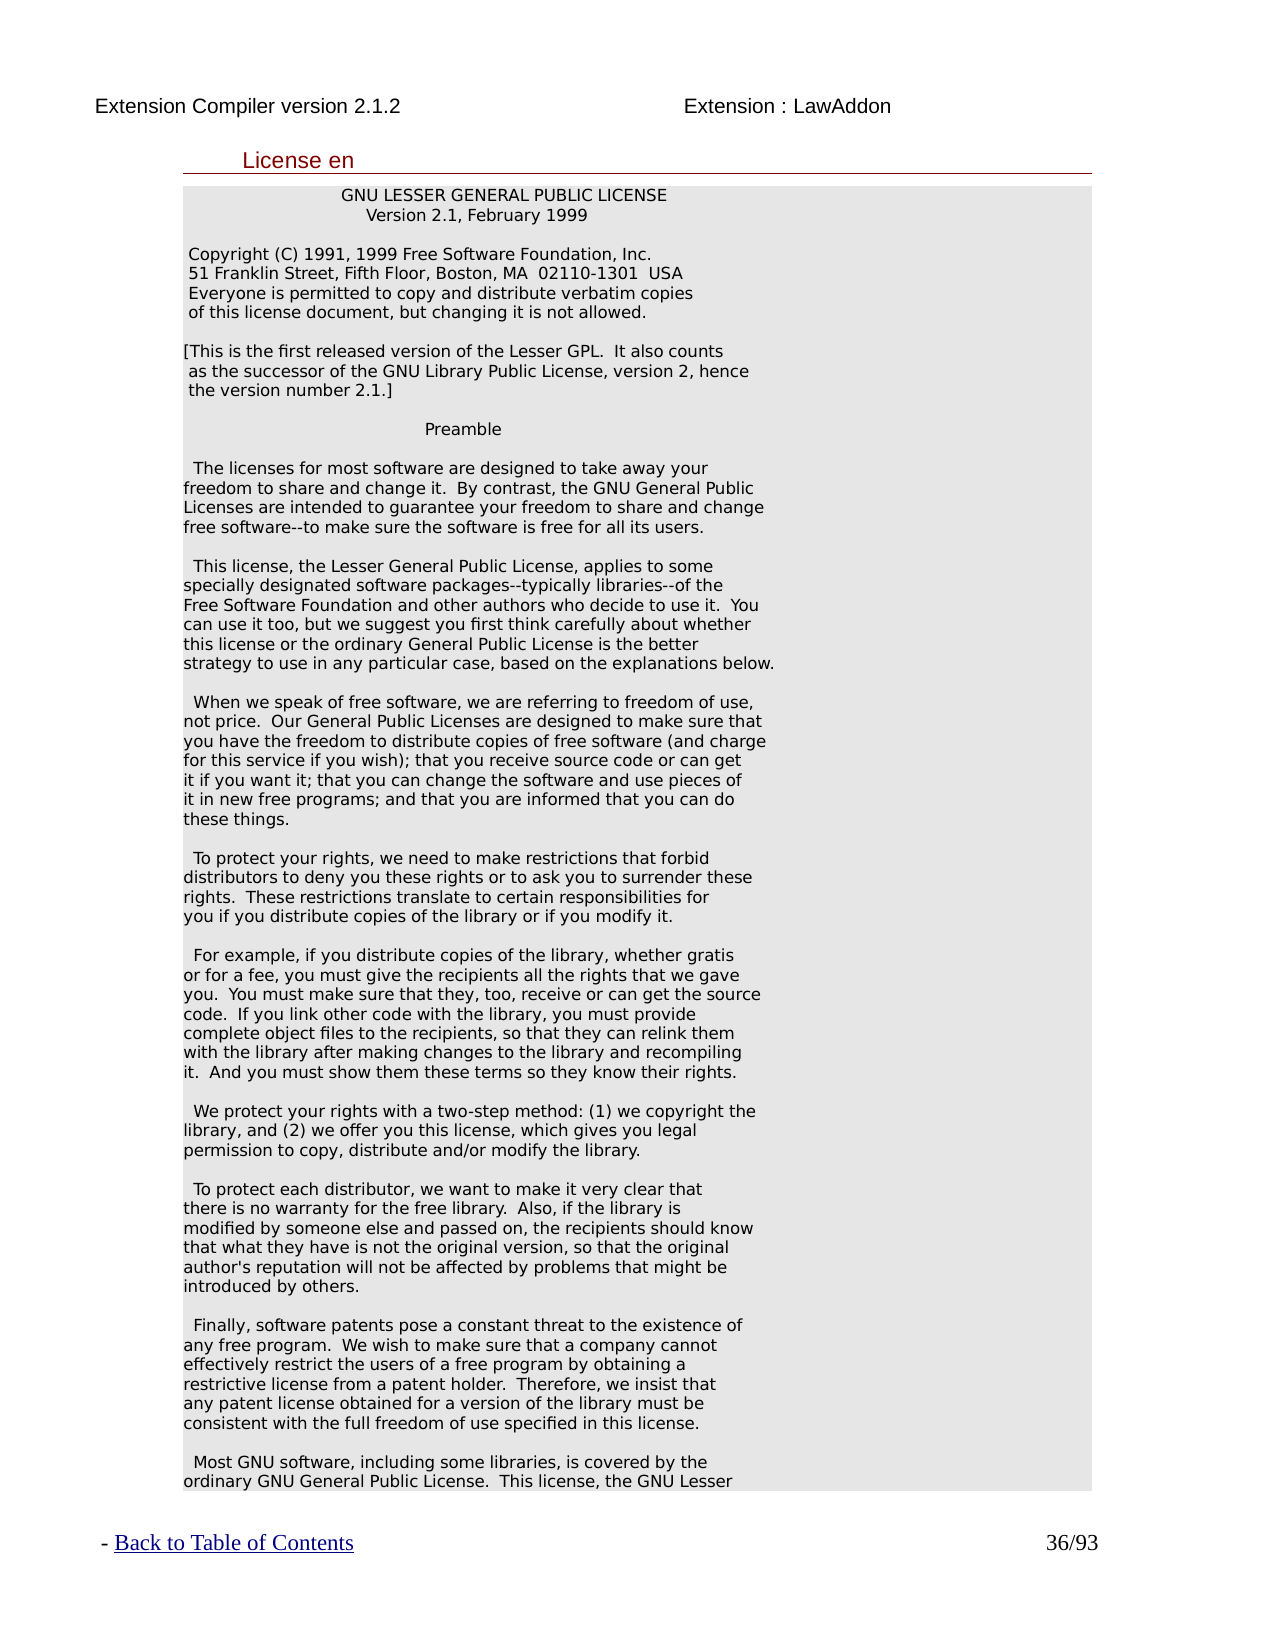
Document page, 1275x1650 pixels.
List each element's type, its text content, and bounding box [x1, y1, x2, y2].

text it. And you must show them these terms so they know their rights. [183, 1063, 1092, 1082]
text distributors to deny you these rights or to ask you to surrender these [183, 868, 1092, 888]
text strategy to use in any particular case, based on the explanations below. [183, 654, 1092, 673]
text permission to copy, distribute and/or modify the library. [183, 1141, 1092, 1160]
text Preamble [183, 420, 1092, 439]
text with the library after making changes to the library and recompiling [183, 1043, 1092, 1063]
text rights. These restrictions translate to certain responsibilities for [183, 888, 1092, 907]
text as the successor of the GNU Library Public License, version 2, hence [183, 362, 1092, 381]
text author's reputation will not be affected by problems that might be [183, 1258, 1092, 1277]
text there is no warranty for the free library. Also, if the library is [183, 1199, 1092, 1219]
text that what they have is not the original version, so that the original [183, 1238, 1092, 1258]
text For example, if you distribute copies of the library, whether gratis [183, 946, 1092, 966]
text When we speak of free software, we are referring to freedom of use, [183, 693, 1092, 712]
text To protect your rights, we need to make restrictions that forbid [183, 849, 1092, 868]
text free software--to make sure the software is free for all its users. [183, 517, 1092, 537]
text Version 2.1, February 1999 [183, 206, 1092, 225]
text 51 Franklin Street, Fifth Floor, Boston, MA 02110-1301 USA [183, 264, 1092, 284]
text library, and (2) we offer you this license, which gives you legal [183, 1121, 1092, 1141]
text of this license document, but changing it is not allowed. [183, 303, 1092, 323]
text code. If you link other code with the library, you must provide [183, 1004, 1092, 1024]
text Copyright (C) 1991, 1999 Free Software Foundation, Inc. [183, 245, 1092, 264]
text it in new free programs; and that you are informed that you can do [183, 790, 1092, 810]
text the version number 2.1.] [183, 381, 1092, 401]
text effectively restrict the users of a free program by obtaining a [183, 1355, 1092, 1374]
text modified by someone else and passed on, the recipients should know [183, 1219, 1092, 1238]
text [This is the first released version of the Lesser GPL. It also counts [183, 342, 1092, 362]
text This license, the Lesser General Public License, applies to some [183, 556, 1092, 576]
text this license or the ordinary General Public License is the better [183, 634, 1092, 654]
text License en [183, 147, 1092, 173]
text restrictive license from a patent holder. Therefore, we insist that [183, 1374, 1092, 1394]
text not price. Our General Public Licenses are designed to make sure that [183, 712, 1092, 732]
text complete object files to the recipients, so that they can relink them [183, 1024, 1092, 1043]
text it if you want it; that you can change the software and use pieces of [183, 771, 1092, 790]
text Most GNU software, including some libraries, is covered by the [183, 1452, 1092, 1472]
text We protect your rights with a two-step method: (1) we copyright the [183, 1102, 1092, 1121]
text you have the freedom to distribute copies of free software (and charge [183, 732, 1092, 751]
text or for a fee, you must give the recipients all the rights that we gave [183, 966, 1092, 985]
text The licenses for most software are designed to take away your [183, 459, 1092, 478]
text you if you distribute copies of the library or if you modify it. [183, 907, 1092, 927]
text for this service if you wish); that you receive source code or can get [183, 751, 1092, 771]
text To protect each distributor, we want to make it very clear that [183, 1180, 1092, 1199]
text Free Software Foundation and other authors who decide to use it. You [183, 595, 1092, 615]
text ordinary GNU General Public License. This license, the GNU Lesser [183, 1472, 1092, 1491]
text introduced by others. [183, 1277, 1092, 1297]
text Finally, software patents pose a constant threat to the existence of [183, 1316, 1092, 1336]
text Everyone is permitted to copy and distribute verbatim copies [183, 284, 1092, 303]
text consistent with the full freedom of use specified in this license. [183, 1413, 1092, 1433]
text can use it too, but we suggest you first think carefully about whether [183, 615, 1092, 634]
text any patent license obtained for a version of the library must be [183, 1394, 1092, 1413]
text GNU LESSER GENERAL PUBLIC LICENSE [183, 186, 1092, 206]
text you. You must make sure that they, too, receive or can get the source [183, 985, 1092, 1004]
text freedom to share and change it. By contrast, the GNU General Public [183, 478, 1092, 498]
text any free program. We wish to make sure that a company cannot [183, 1336, 1092, 1355]
text Licenses are intended to guarantee your freedom to share and change [183, 498, 1092, 517]
text these things. [183, 810, 1092, 829]
text specially designated software packages--typically libraries--of the [183, 576, 1092, 595]
